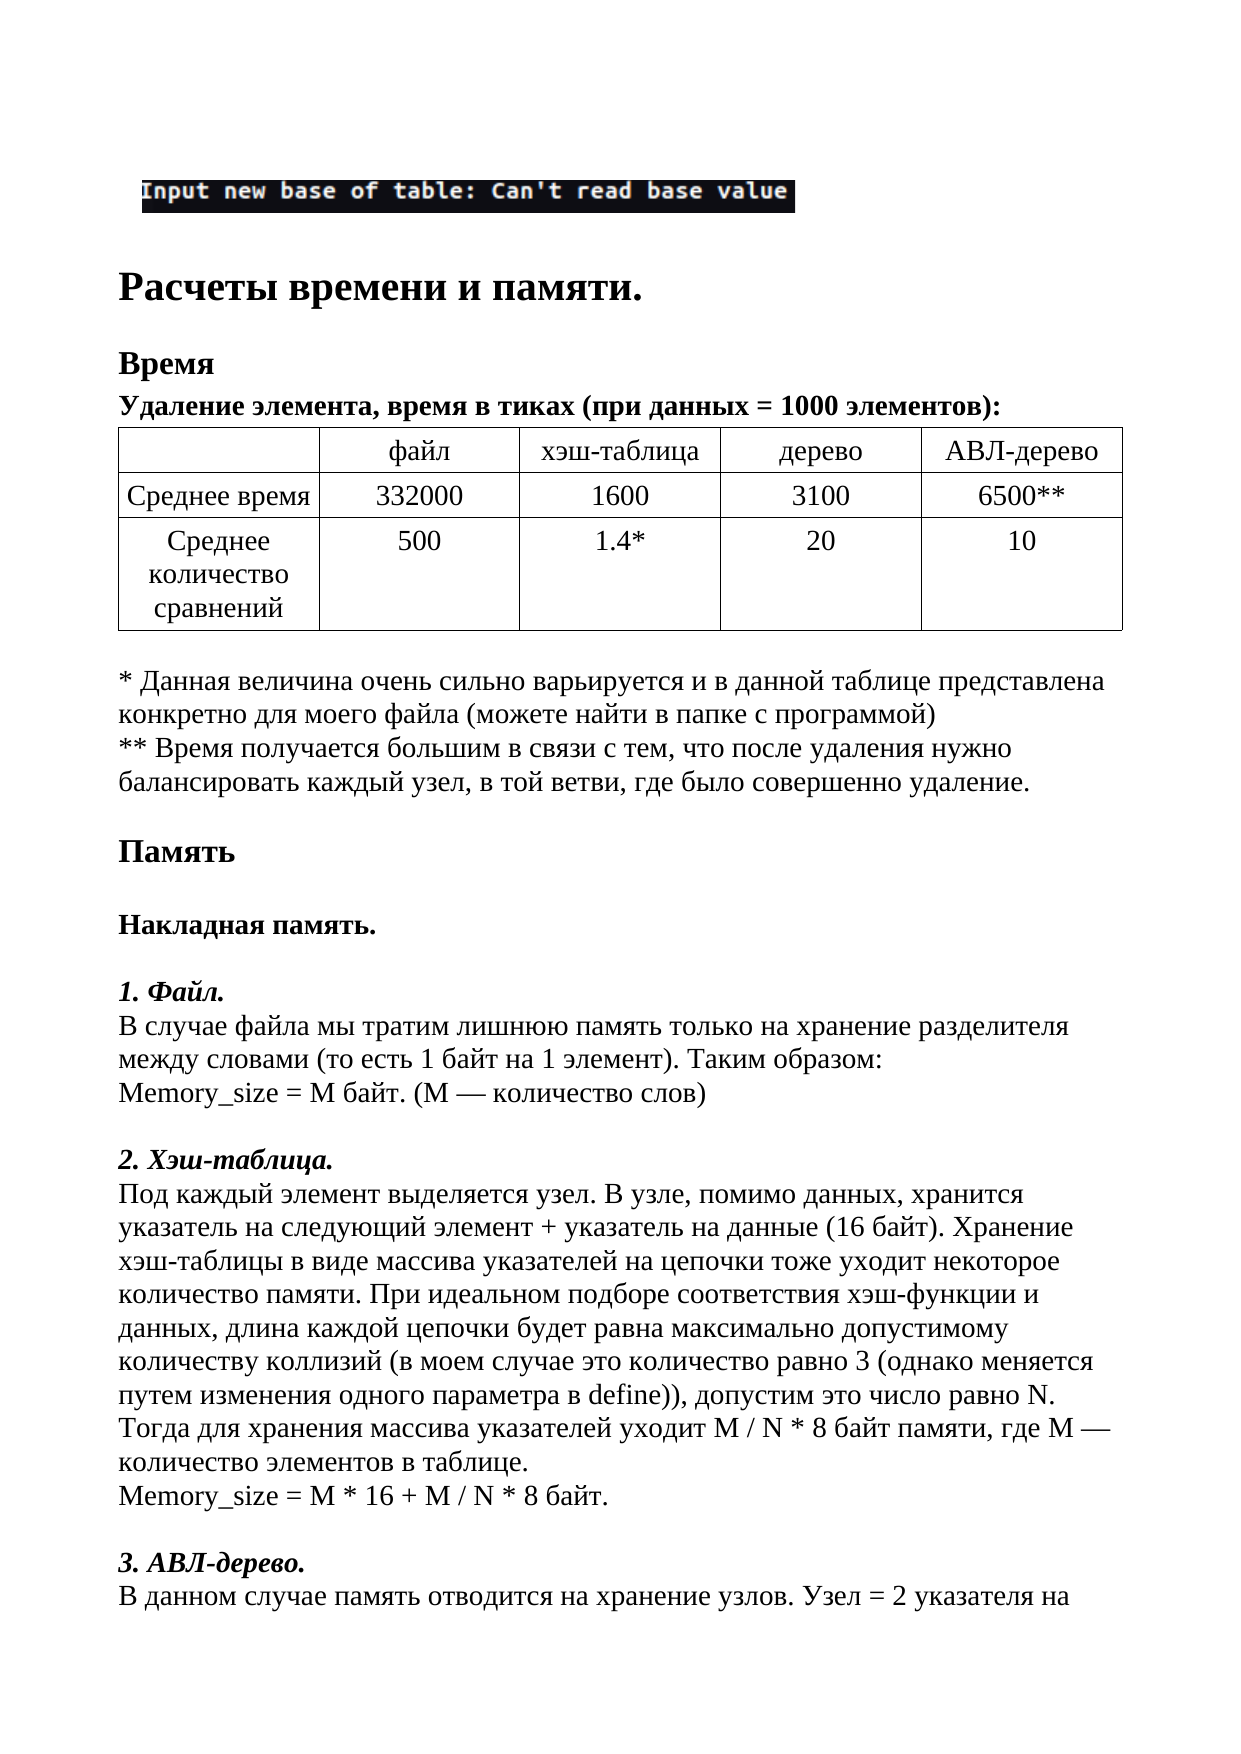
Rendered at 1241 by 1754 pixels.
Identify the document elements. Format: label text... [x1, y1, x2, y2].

table_cell 6500** [922, 473, 1122, 517]
table_header хэш-таблица [520, 428, 720, 472]
text В данном случае память отводится на хранение узлов. Узел = 2 указателя на [118, 1578, 1122, 1612]
text Накладная память. [118, 907, 1122, 941]
table_cell Среднее количество сравнений [119, 518, 319, 629]
text Под каждый элемент выделяется узел. В узле, помимо данных, хранится указатель на следующий элемент + указатель на данные (16 байт). Хранение хэш-таблицы в виде массива указателей на цепочки тоже уходит некоторое количество памяти. При идеальном подборе соответствия хэш-функции и данных, длина каждой цепочки будет равна максимально допустимому количеству коллизий (в моем случае это количество равно 3 (однако меняется путем изменения одного параметра в define)), допустим это число равно N. Тогда для хранения массива указателей уходит M / N * 8 байт памяти, где M — количество элементов в таблице. [118, 1176, 1122, 1478]
text Memory_size = M байт. (M — количество слов) [118, 1075, 1122, 1109]
table_header дерево [721, 428, 921, 472]
text Расчеты времени и памяти. [118, 262, 1122, 310]
text Время [118, 343, 1122, 382]
table_cell 3100 [721, 473, 921, 517]
text Memory_size = M * 16 + M / N * 8 байт. [118, 1478, 1122, 1511]
text 1. Файл. [118, 974, 1122, 1008]
table_header [119, 428, 319, 472]
table_cell 332000 [320, 473, 519, 517]
text Удаление элемента, время в тиках (при данных = 1000 элементов): [118, 388, 1122, 421]
text Память [118, 831, 1122, 869]
text ** Время получается большим в связи с тем, что после удаления нужно балансировать каждый узел, в той ветви, где было совершенно удаление. [118, 730, 1122, 797]
table_cell 1.4* [520, 518, 720, 629]
table_cell 500 [320, 518, 519, 629]
text 2. Хэш-таблица. [118, 1142, 1122, 1176]
table_cell 20 [721, 518, 921, 629]
table_cell Среднее время [119, 473, 319, 517]
table_cell 1600 [520, 473, 720, 517]
text В случае файла мы тратим лишнюю память только на хранение разделителя между словами (то есть 1 байт на 1 элемент). Таким образом: [118, 1008, 1122, 1075]
table_header АВЛ-дерево [922, 428, 1122, 472]
table_header файл [320, 428, 519, 472]
table_cell 10 [922, 518, 1122, 629]
text 3. АВЛ-дерево. [118, 1545, 1122, 1578]
picture [142, 180, 795, 213]
text * Данная величина очень сильно варьируется и в данной таблице представлена конкретно для моего файла (можете найти в папке с программой) [118, 663, 1122, 730]
